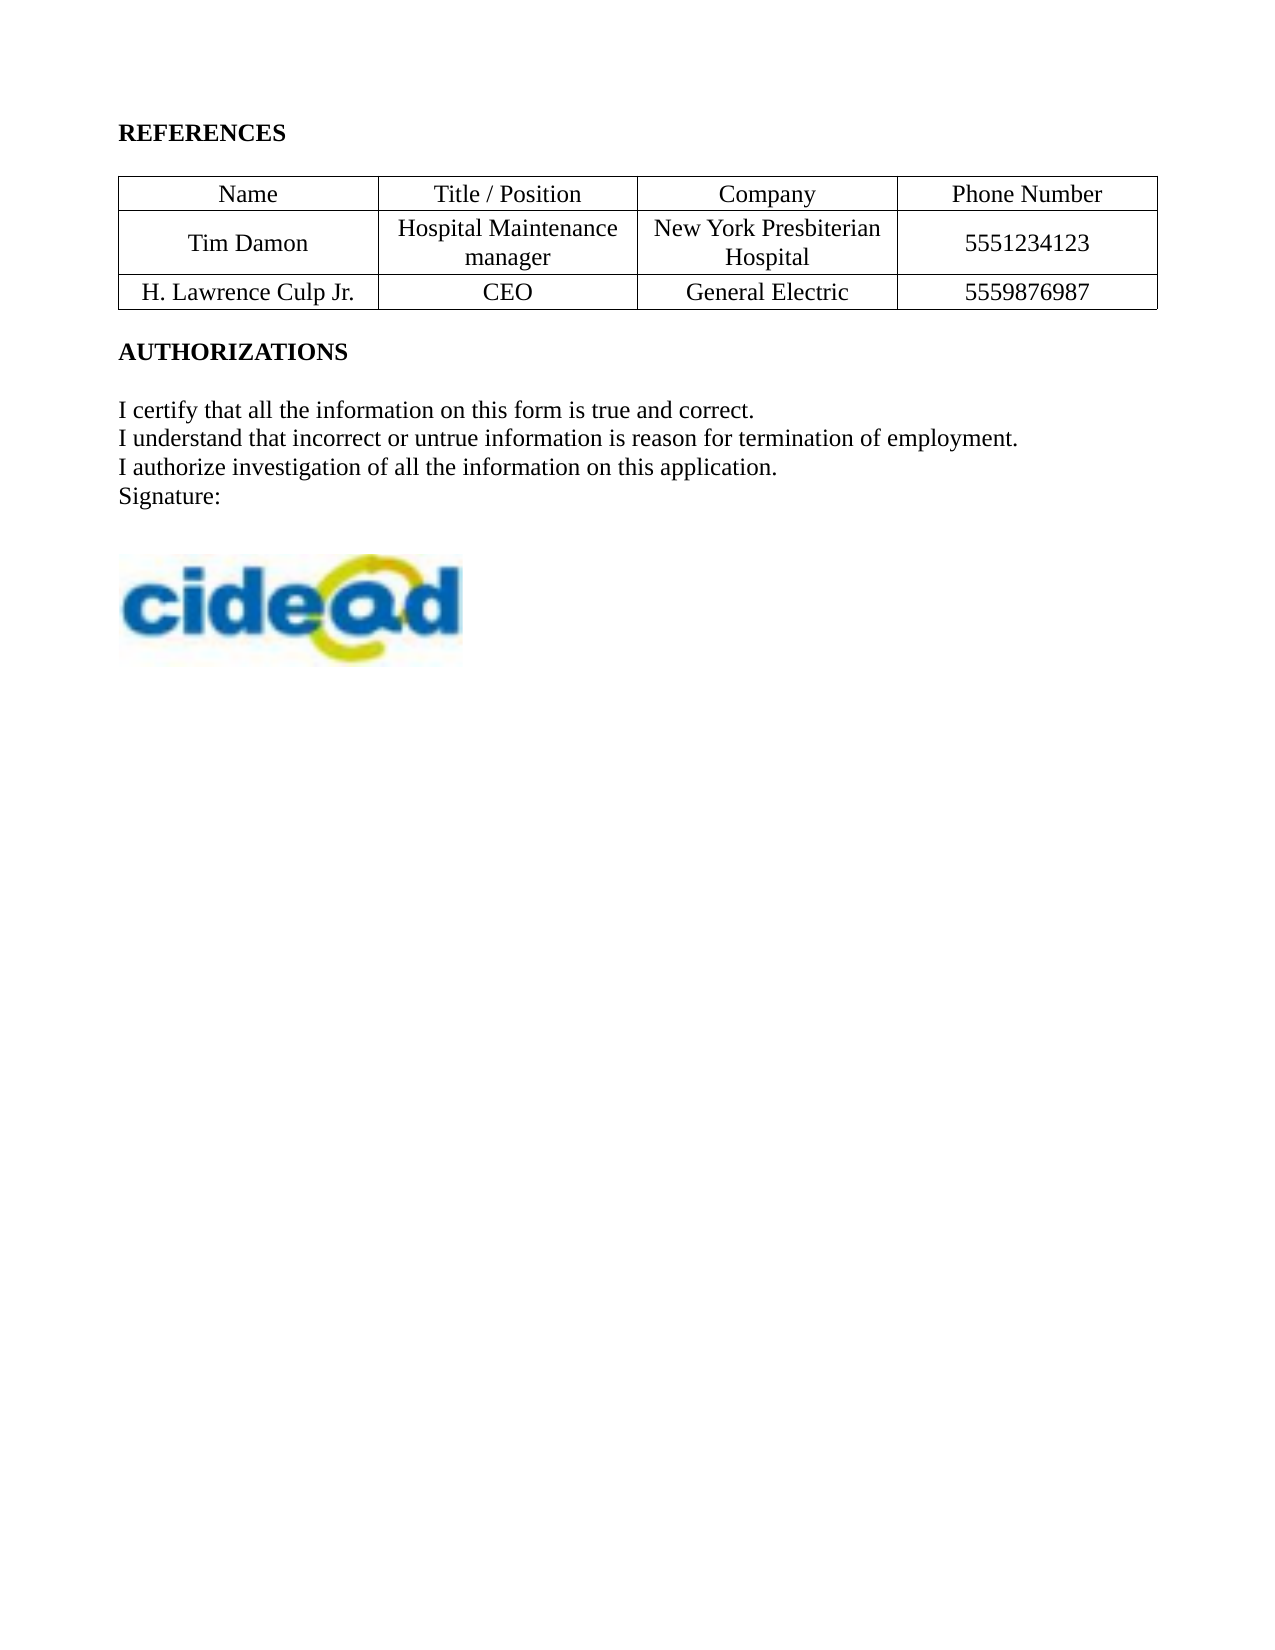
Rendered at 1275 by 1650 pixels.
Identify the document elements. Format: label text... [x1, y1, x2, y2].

table_cell General Electric [638, 275, 897, 308]
table_header Company [638, 177, 897, 210]
text Signature: [118, 481, 1157, 510]
text I understand that incorrect or untrue information is reason for termination of employment. [118, 423, 1157, 452]
text AUTHORIZATIONS [118, 337, 1157, 366]
table_header Name [119, 177, 378, 210]
table_header Title / Position [379, 177, 637, 210]
table_cell Tim Damon [119, 211, 378, 274]
table_cell H. Lawrence Culp Jr. [119, 275, 378, 308]
table_cell Hospital Maintenance manager [379, 211, 637, 274]
table_header Phone Number [898, 177, 1157, 210]
text I authorize investigation of all the information on this application. [118, 452, 1157, 481]
table_cell CEO [379, 275, 637, 308]
text REFERENCES [118, 118, 1157, 147]
table_cell New York Presbiterian Hospital [638, 211, 897, 274]
table_cell 5559876987 [898, 275, 1157, 308]
table_cell 5551234123 [898, 211, 1157, 274]
picture [118, 554, 463, 667]
text I certify that all the information on this form is true and correct. [118, 395, 1157, 423]
